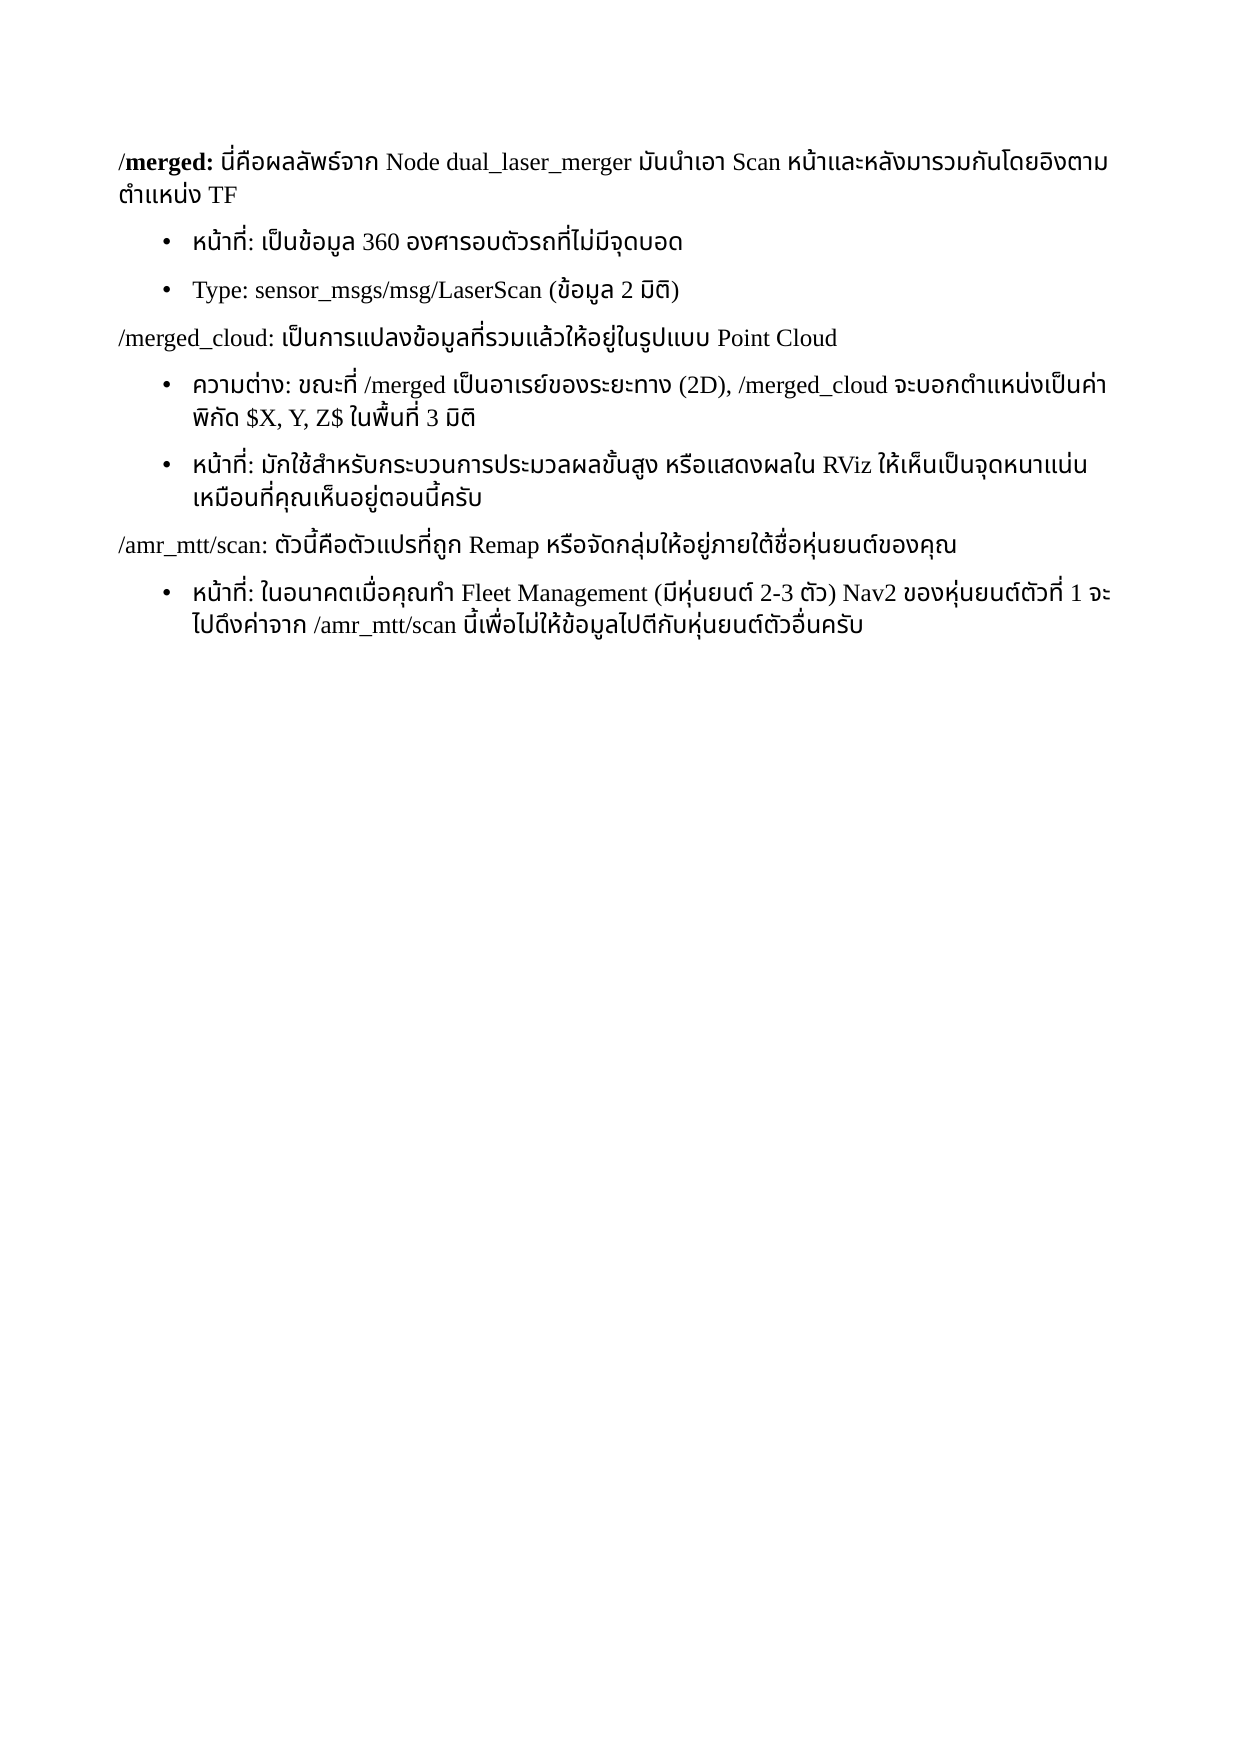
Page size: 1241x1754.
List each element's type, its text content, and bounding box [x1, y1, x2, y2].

list Type: sensor_msgs/msg/LaserScan (ข้อมูล 2 มิติ) [162, 275, 1122, 304]
text /merged_cloud: เป็นการแปลงข้อมูลที่รวมแล้วให้อยู่ในรูปแบบ Point Cloud [118, 323, 1122, 351]
text /amr_mtt/scan: ตัวนี้คือตัวแปรที่ถูก Remap หรือจัดกลุ่มให้อยู่ภายใต้ชื่อหุ่นยนต์ของคุณ [118, 530, 1122, 559]
list หน้าที่: มักใช้สำหรับกระบวนการประมวลผลขั้นสูง หรือแสดงผลใน RViz ให้เห็นเป็นจุดหนาแน่นเหมือนที่คุณเห็นอยู่ตอนนี้ครับ [162, 450, 1122, 512]
list หน้าที่: ในอนาคตเมื่อคุณทำ Fleet Management (มีหุ่นยนต์ 2-3 ตัว) Nav2 ของหุ่นยนต์ตัวที่ 1 จะไปดึงค่าจาก /amr_mtt/scan นี้เพื่อไม่ให้ข้อมูลไปตีกับหุ่นยนต์ตัวอื่นครับ [162, 578, 1122, 639]
text /merged: นี่คือผลลัพธ์จาก Node dual_laser_merger มันนำเอา Scan หน้าและหลังมารวมกันโดยอิงตามตำแหน่ง TF [118, 147, 1122, 209]
list หน้าที่: เป็นข้อมูล 360 องศารอบตัวรถที่ไม่มีจุดบอด [162, 227, 1122, 256]
list ความต่าง: ขณะที่ /merged เป็นอาเรย์ของระยะทาง (2D), /merged_cloud จะบอกตำแหน่งเป็นค่าพิกัด $X, Y, Z$ ในพื้นที่ 3 มิติ [162, 370, 1122, 432]
